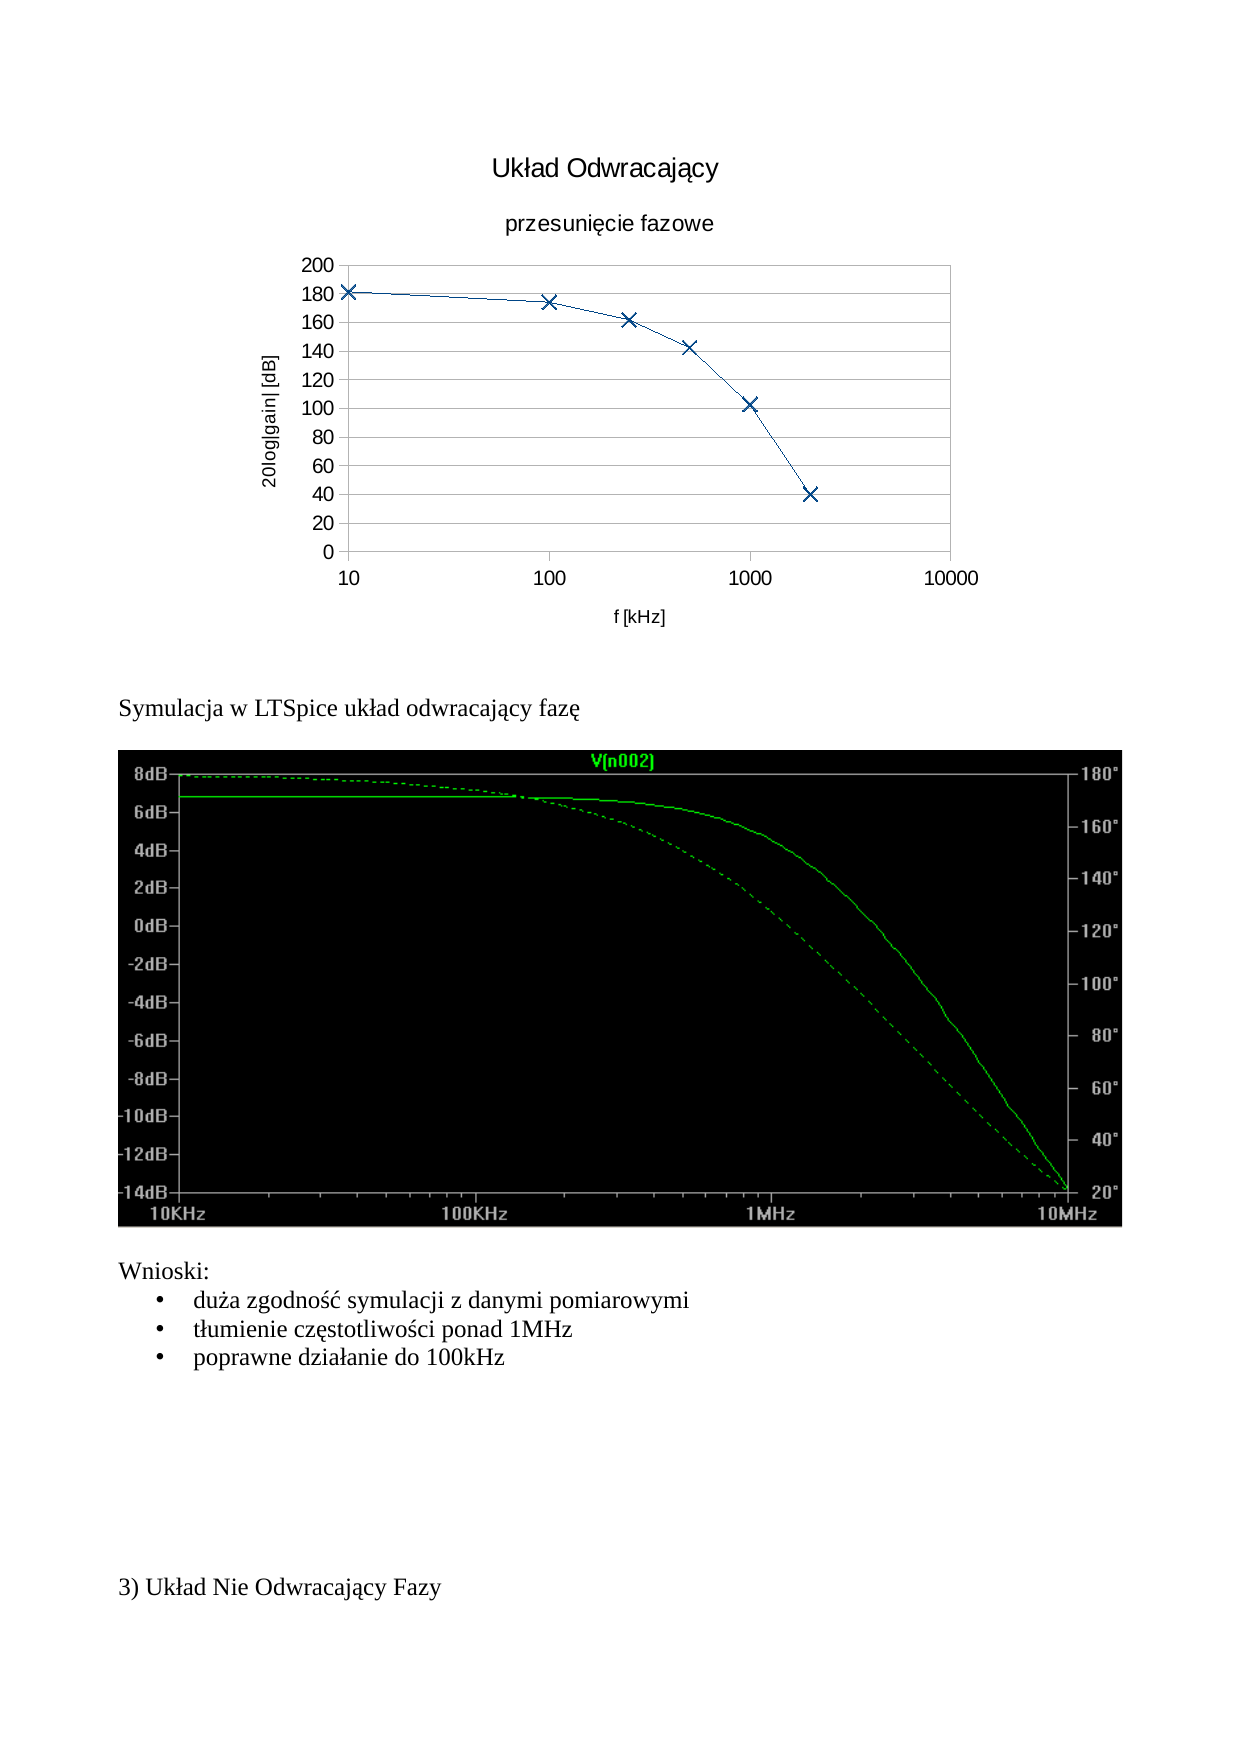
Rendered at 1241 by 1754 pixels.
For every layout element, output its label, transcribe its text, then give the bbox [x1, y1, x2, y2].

text Wnioski: [118, 1256, 1122, 1285]
list poprawne działanie do 100kHz [156, 1342, 1122, 1371]
picture [118, 750, 1123, 1228]
text 3) Układ Nie Odwracający Fazy [118, 1572, 1122, 1601]
text Symulacja w LTSpice układ odwracający fazę [118, 693, 1122, 722]
list duża zgodność symulacji z danymi pomiarowymi [156, 1285, 1122, 1314]
list tłumienie częstotliwości ponad 1MHz [156, 1314, 1122, 1342]
